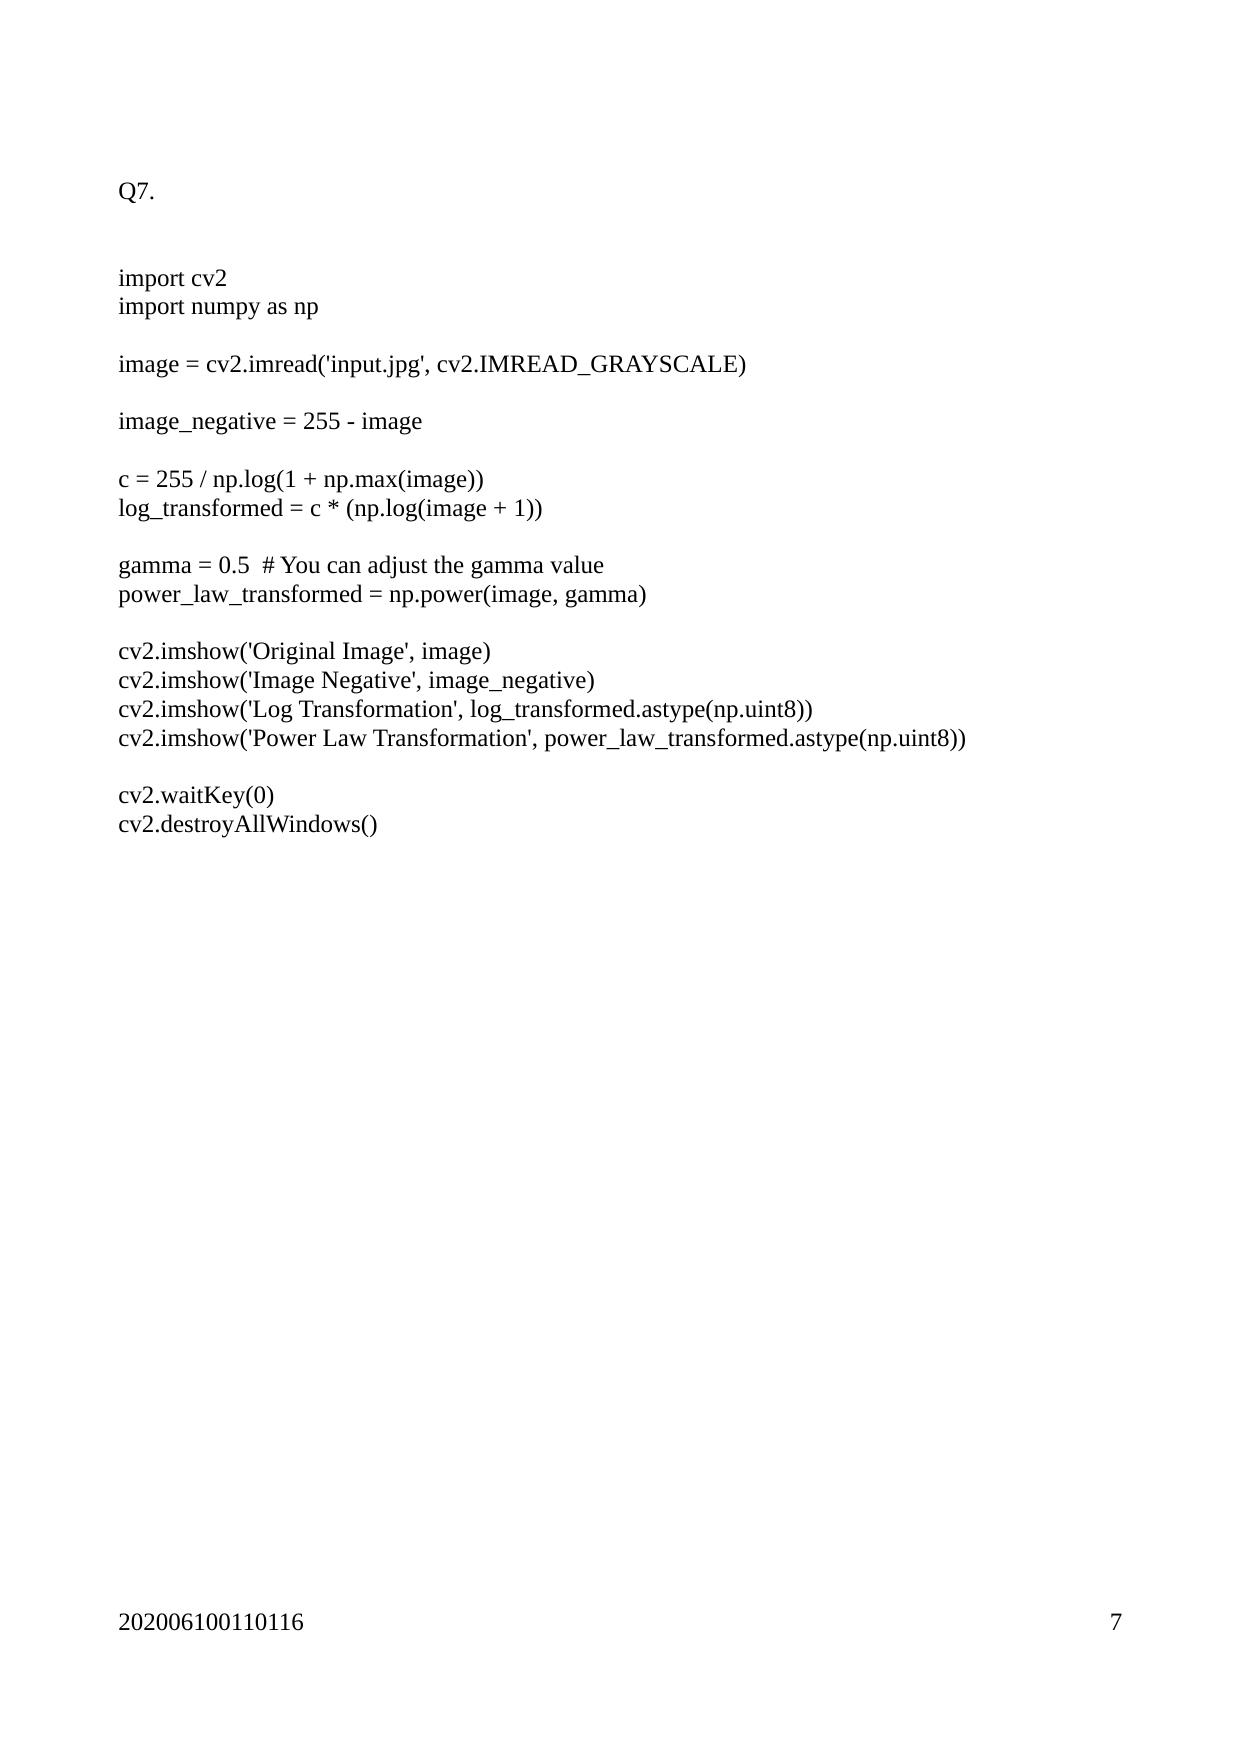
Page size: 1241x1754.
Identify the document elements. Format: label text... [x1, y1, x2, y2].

text cv2.imshow('Image Negative', image_negative) [118, 665, 1122, 694]
text Q7. [118, 176, 1122, 205]
text cv2.imshow('Power Law Transformation', power_law_transformed.astype(np.uint8)) [118, 723, 1122, 751]
text log_transformed = c * (np.log(image + 1)) [118, 493, 1122, 521]
text image = cv2.imread('input.jpg', cv2.IMREAD_GRAYSCALE) [118, 349, 1122, 378]
text cv2.imshow('Original Image', image) [118, 636, 1122, 665]
text gamma = 0.5 # You can adjust the gamma value [118, 550, 1122, 579]
text c = 255 / np.log(1 + np.max(image)) [118, 464, 1122, 493]
text image_negative = 255 - image [118, 406, 1122, 435]
text power_law_transformed = np.power(image, gamma) [118, 579, 1122, 608]
text import cv2 [118, 263, 1122, 291]
text cv2.imshow('Log Transformation', log_transformed.astype(np.uint8)) [118, 694, 1122, 723]
text cv2.waitKey(0) [118, 780, 1122, 809]
text cv2.destroyAllWindows() [118, 809, 1122, 838]
text import numpy as np [118, 291, 1122, 320]
